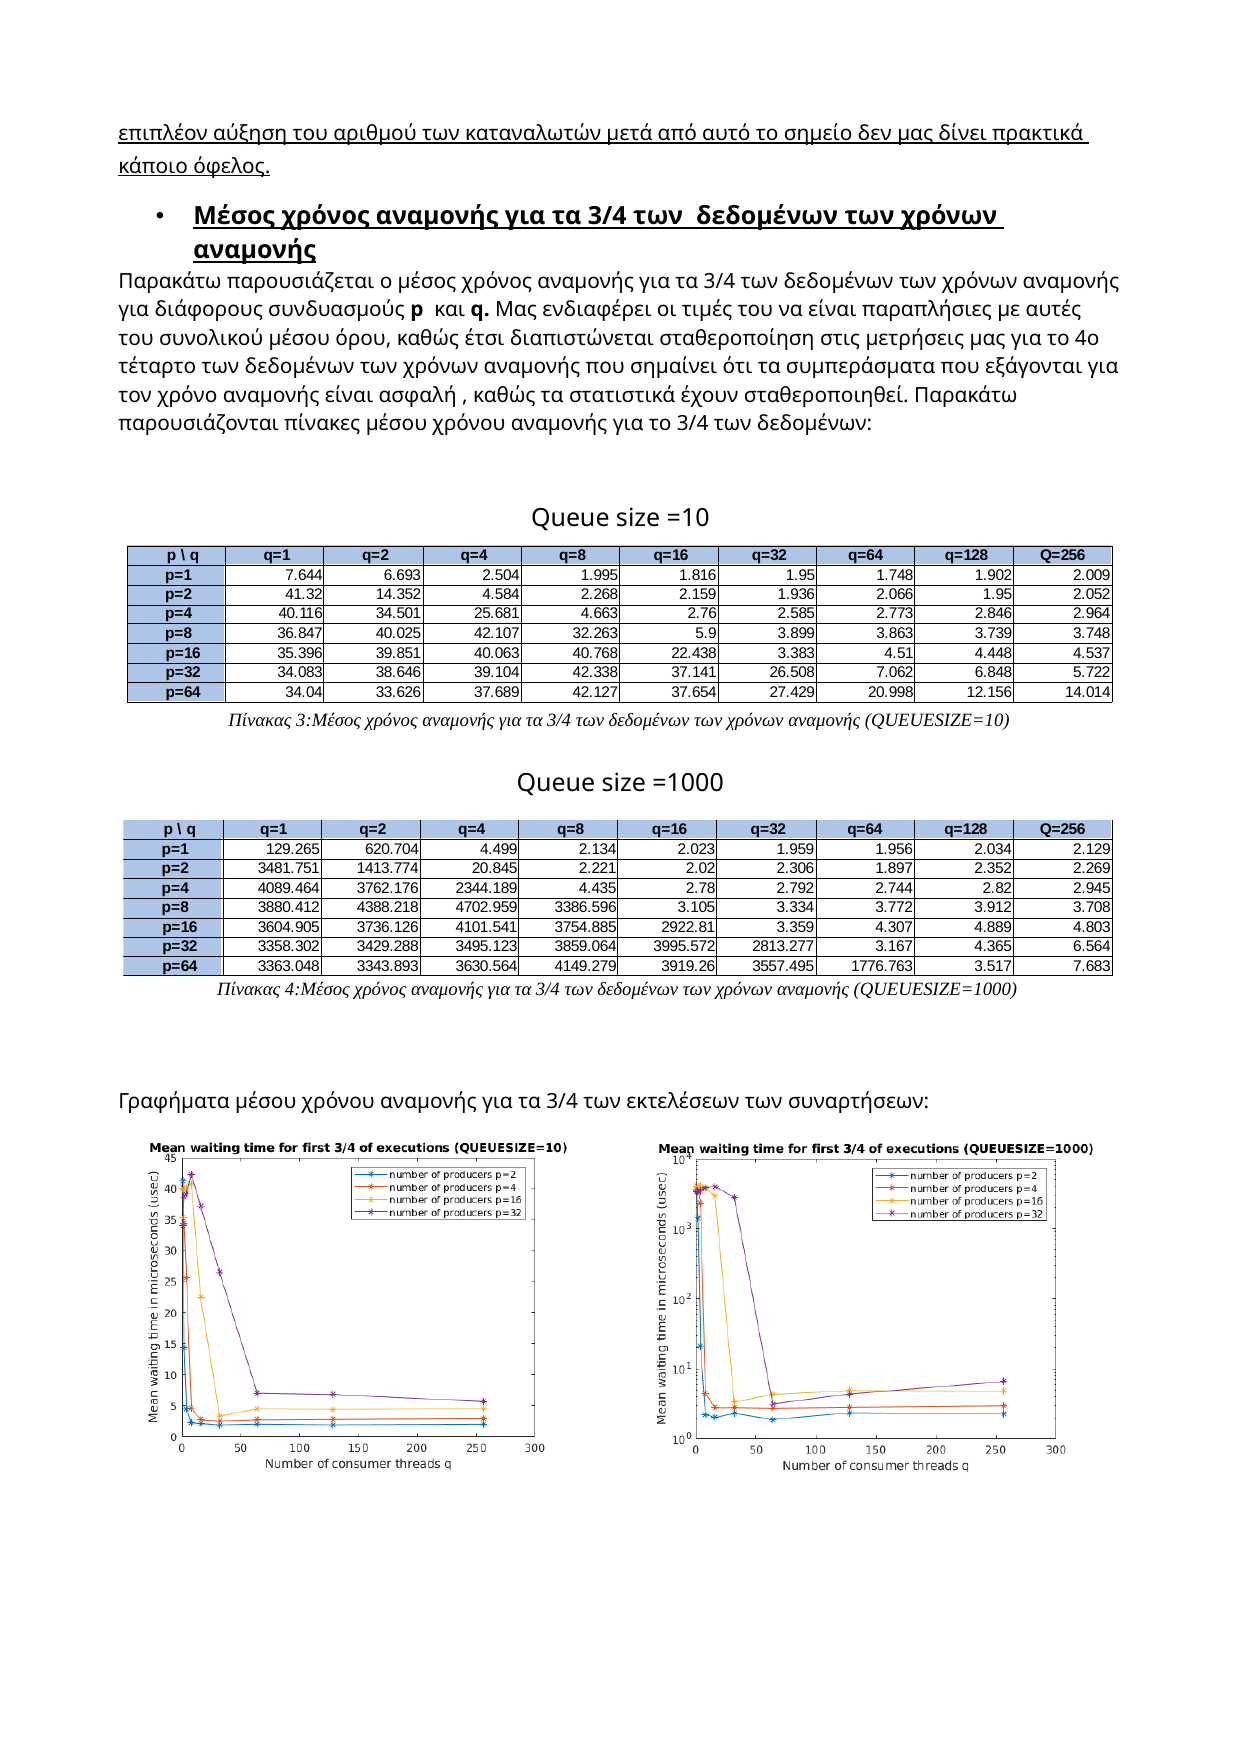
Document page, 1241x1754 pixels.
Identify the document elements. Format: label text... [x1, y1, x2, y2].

text ΜΕΜΠίνακας 3:Μέσος χρόνος αναμονής για τα 3/4 των δεδομένων των χρόνων αναμονής (QUEUESIZE=10) [324, 566, 423, 585]
text ΜΕΜΠίνακας 3:Μέσος χρόνος αναμονής για τα 3/4 των δεδομένων των χρόνων αναμονής (QUEUESIZE=10) [324, 624, 423, 643]
text Queue size =1000 [118, 764, 1122, 799]
text Πίνακας 4:Μέσος χρόνος αναμονής για τα 3/4 των δεδομένων των χρόνων αναμονής (QUEUESIZE=1000) [118, 820, 1118, 999]
picture [635, 1133, 1100, 1476]
text Γραφήματα μέσου χρόνου αναμονής για τα 3/4 των εκτελέσεων των συναρτήσεων: [118, 1086, 1122, 1114]
text Queue size =10 [118, 499, 1122, 533]
picture [122, 1132, 578, 1474]
list Μέσος χρόνος αναμονής για τα 3/4 των δεδομένων των χρόνων αναμονής [156, 198, 1122, 266]
text ΜΕΜΠίνακας 3:Μέσος χρόνος αναμονής για τα 3/4 των δεδομένων των χρόνων αναμονής (QUEUESIZE=10) [324, 683, 423, 702]
text ΜΕΜΠίνακας 3:Μέσος χρόνος αναμονής για τα 3/4 των δεδομένων των χρόνων αναμονής (QUEUESIZE=10) [127, 683, 1113, 731]
text ΜΕΜΠίνακας 3:Μέσος χρόνος αναμονής για τα 3/4 των δεδομένων των χρόνων αναμονής (QUEUESIZE=10) [324, 644, 423, 663]
text ΜΕΜΠίνακας 3:Μέσος χρόνος αναμονής για τα 3/4 των δεδομένων των χρόνων αναμονής (QUEUESIZE=10) [324, 586, 423, 605]
text Παρακάτω παρουσιάζεται ο μέσος χρόνος αναμονής για τα 3/4 των δεδομένων των χρόνων αναμονής για διάφορους συνδυασμούς p και q. Μας ενδιαφέρει οι τιμές του να είναι παραπλήσιες με αυτές του συνολικού μέσου όρου, καθώς έτσι διαπιστώνεται σταθεροποίηση στις μετρήσεις μας για το 4ο τέταρτο των δεδομένων των χρόνων αναμονής που σημαίνει ότι τα συμπεράσματα που εξάγονται για τον χρόνο αναμονής είναι ασφαλή , καθώς τα στατιστικά έχουν σταθεροποιηθεί. Παρακάτω παρουσιάζονται πίνακες μέσου χρόνου αναμονής για το 3/4 των δεδομένων: [118, 266, 1122, 437]
text επιπλέον αύξηση του αριθμού των καταναλωτών μετά από αυτό το σημείο δεν μας δίνει πρακτικά κάποιο όφελος. [118, 118, 1122, 179]
